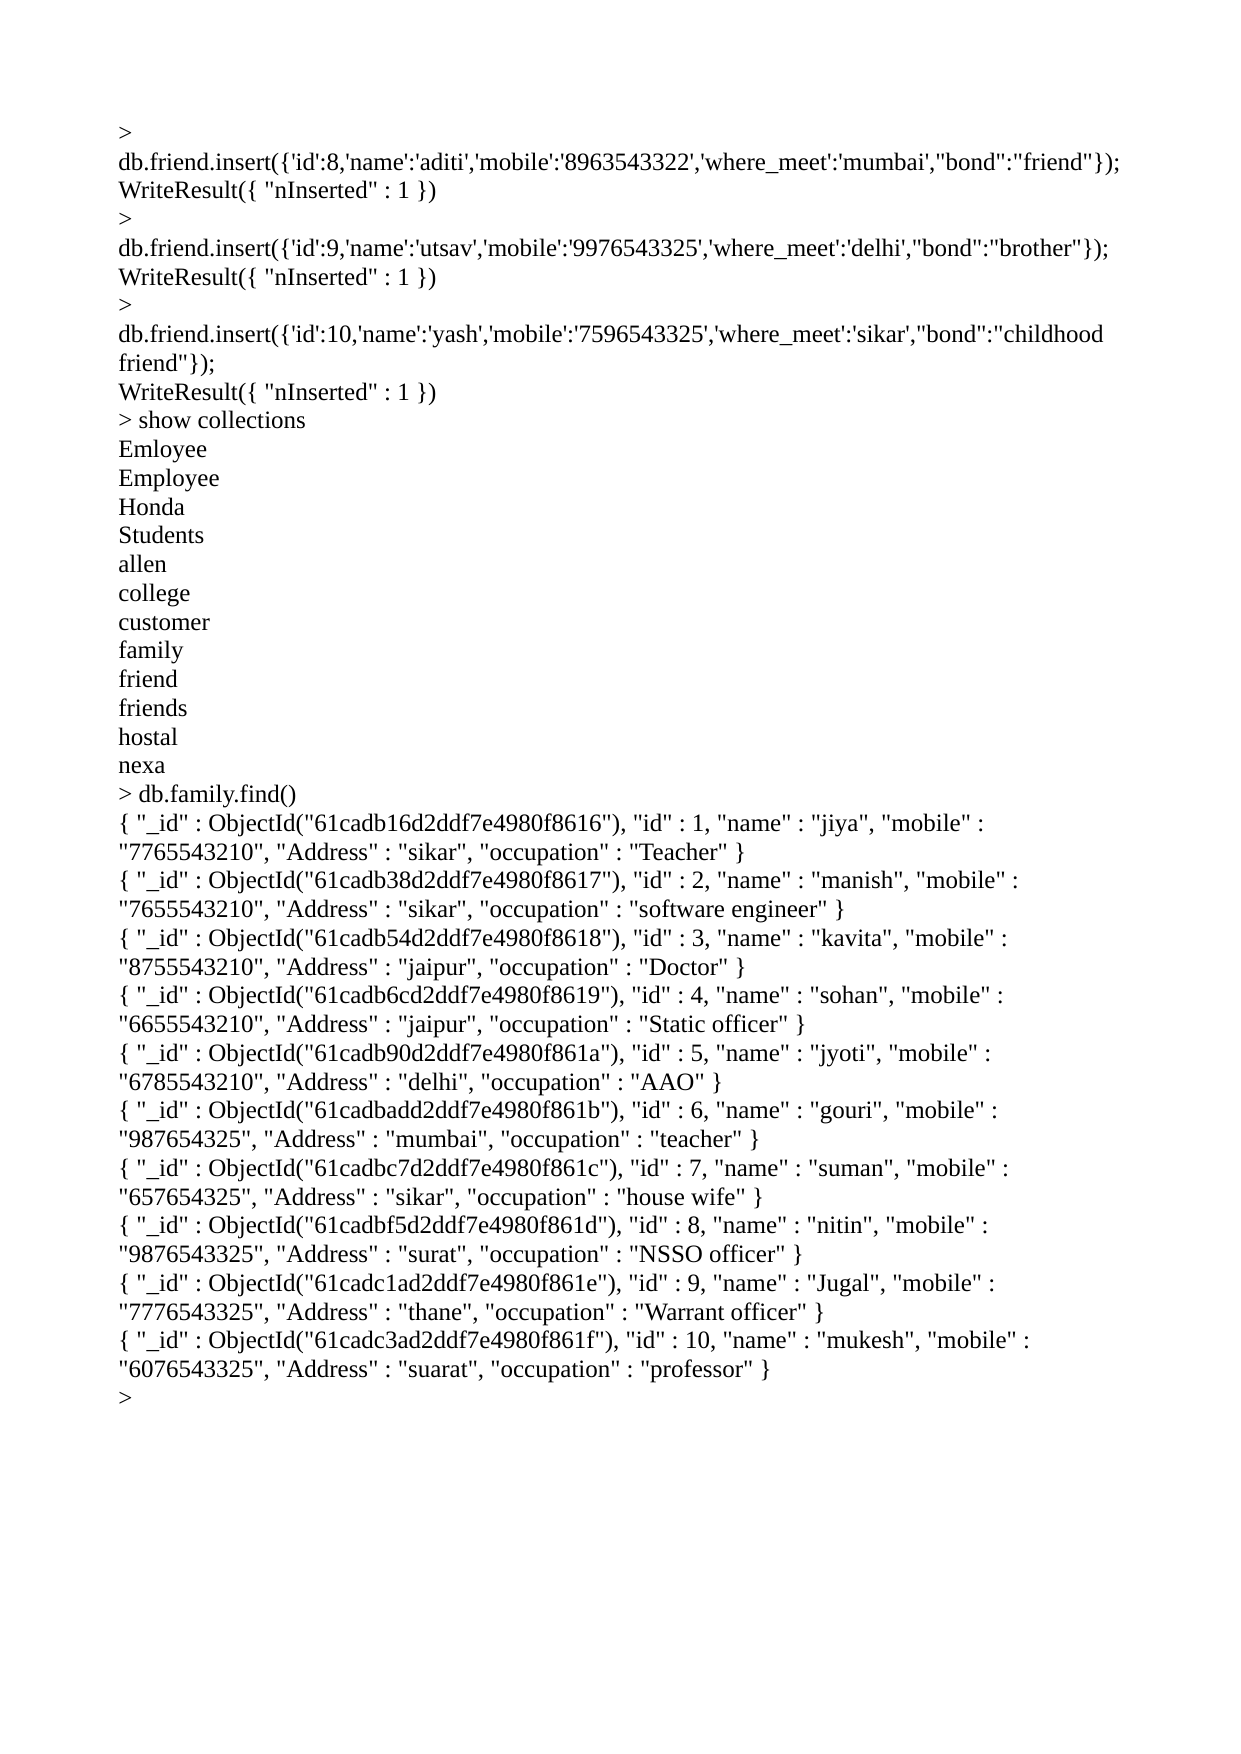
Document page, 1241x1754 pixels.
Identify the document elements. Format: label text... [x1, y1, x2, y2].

text friends [118, 693, 1122, 722]
text { "_id" : ObjectId("61cadb90d2ddf7e4980f861a"), "id" : 5, "name" : "jyoti", "mobile" : "6785543210", "Address" : "delhi", "occupation" : "AAO" } [118, 1038, 1122, 1096]
text Emloyee [118, 434, 1122, 463]
text hostal [118, 722, 1122, 751]
text WriteResult({ "nInserted" : 1 }) [118, 262, 1122, 291]
text > db.friend.insert({'id':10,'name':'yash','mobile':'7596543325','where_meet':'sikar',"bond":"childhood friend"}); [118, 291, 1122, 377]
text WriteResult({ "nInserted" : 1 }) [118, 377, 1122, 406]
text nexa [118, 751, 1122, 779]
text { "_id" : ObjectId("61cadb6cd2ddf7e4980f8619"), "id" : 4, "name" : "sohan", "mobile" : "6655543210", "Address" : "jaipur", "occupation" : "Static officer" } [118, 981, 1122, 1038]
text friend [118, 664, 1122, 693]
text Honda [118, 492, 1122, 521]
text > [118, 1383, 1122, 1412]
text { "_id" : ObjectId("61cadbf5d2ddf7e4980f861d"), "id" : 8, "name" : "nitin", "mobile" : "9876543325", "Address" : "surat", "occupation" : "NSSO officer" } [118, 1211, 1122, 1268]
text { "_id" : ObjectId("61cadc1ad2ddf7e4980f861e"), "id" : 9, "name" : "Jugal", "mobile" : "7776543325", "Address" : "thane", "occupation" : "Warrant officer" } [118, 1268, 1122, 1326]
text > db.friend.insert({'id':9,'name':'utsav','mobile':'9976543325','where_meet':'delhi',"bond":"brother"}); [118, 204, 1122, 262]
text Students [118, 521, 1122, 549]
text { "_id" : ObjectId("61cadbc7d2ddf7e4980f861c"), "id" : 7, "name" : "suman", "mobile" : "657654325", "Address" : "sikar", "occupation" : "house wife" } [118, 1153, 1122, 1211]
text { "_id" : ObjectId("61cadc3ad2ddf7e4980f861f"), "id" : 10, "name" : "mukesh", "mobile" : "6076543325", "Address" : "suarat", "occupation" : "professor" } [118, 1326, 1122, 1383]
text { "_id" : ObjectId("61cadbadd2ddf7e4980f861b"), "id" : 6, "name" : "gouri", "mobile" : "987654325", "Address" : "mumbai", "occupation" : "teacher" } [118, 1096, 1122, 1153]
text customer [118, 607, 1122, 636]
text > db.friend.insert({'id':8,'name':'aditi','mobile':'8963543322','where_meet':'mumbai',"bond":"friend"}); [118, 118, 1122, 176]
text { "_id" : ObjectId("61cadb38d2ddf7e4980f8617"), "id" : 2, "name" : "manish", "mobile" : "7655543210", "Address" : "sikar", "occupation" : "software engineer" } [118, 866, 1122, 923]
text { "_id" : ObjectId("61cadb54d2ddf7e4980f8618"), "id" : 3, "name" : "kavita", "mobile" : "8755543210", "Address" : "jaipur", "occupation" : "Doctor" } [118, 923, 1122, 981]
text { "_id" : ObjectId("61cadb16d2ddf7e4980f8616"), "id" : 1, "name" : "jiya", "mobile" : "7765543210", "Address" : "sikar", "occupation" : "Teacher" } [118, 808, 1122, 866]
text family [118, 636, 1122, 664]
text > show collections [118, 406, 1122, 434]
text > db.family.find() [118, 779, 1122, 808]
text allen [118, 549, 1122, 578]
text Employee [118, 463, 1122, 492]
text college [118, 578, 1122, 607]
text WriteResult({ "nInserted" : 1 }) [118, 176, 1122, 204]
